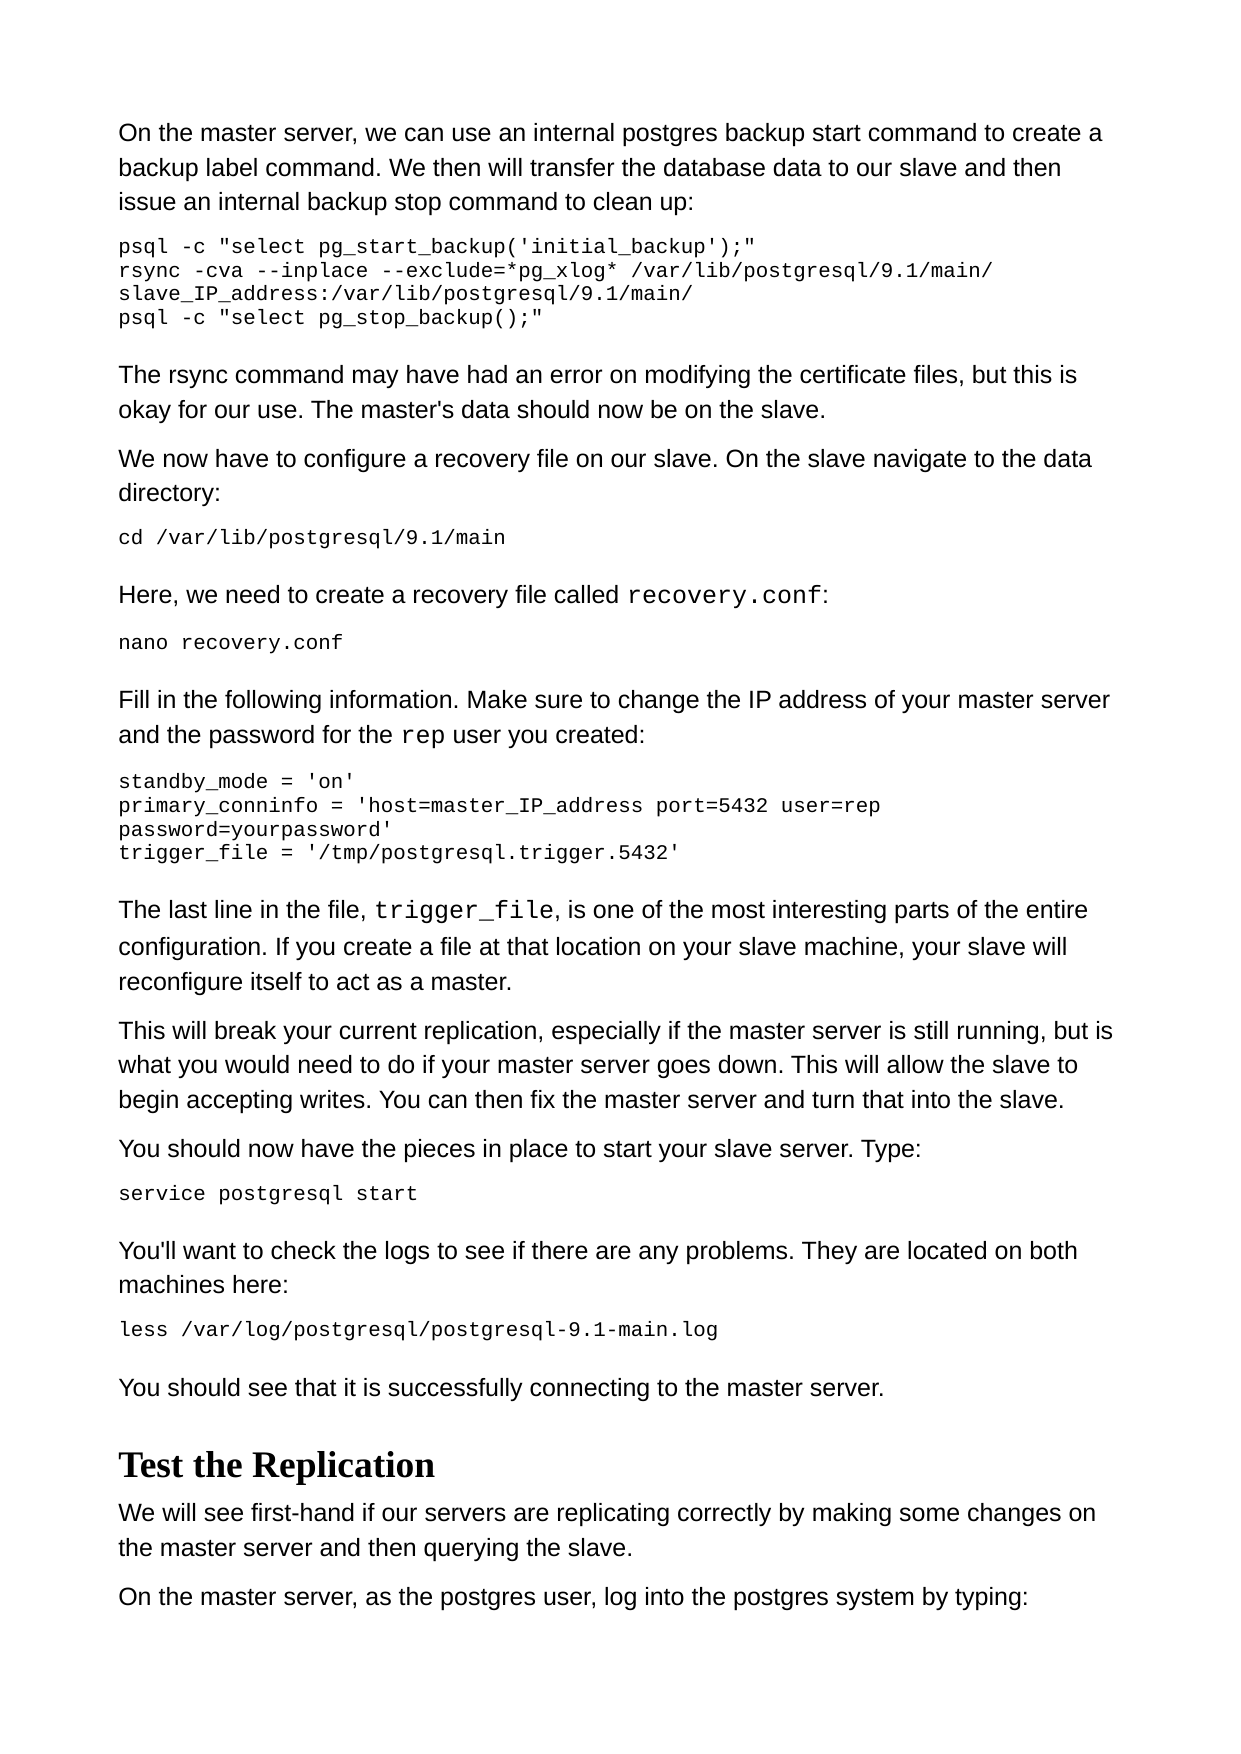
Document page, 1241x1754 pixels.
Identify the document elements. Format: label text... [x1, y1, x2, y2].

text primary_conninfo = 'host=master_IP_address port=5432 user=rep password=yourpassword' [118, 795, 1122, 842]
text Here, we need to create a recovery file called recovery.conf: [118, 580, 1122, 611]
text The last line in the file, trigger_file, is one of the most interesting parts of the entire configuration. If you create a file at that location on your slave machine, your slave will reconfigure itself to act as a master. [118, 895, 1122, 995]
text On the master server, we can use an internal postgres backup start command to create a backup label command. We then will transfer the database data to our slave and then issue an internal backup stop command to clean up: [118, 118, 1122, 216]
text Fill in the following information. Make sure to change the IP address of your master server and the password for the rep user you created: [118, 685, 1122, 751]
text rsync -cva --inplace --exclude=*pg_xlog* /var/lib/postgresql/9.1/main/ slave_IP_address:/var/lib/postgresql/9.1/main/ [118, 260, 1122, 307]
text cd /var/lib/postgresql/9.1/main [118, 527, 1122, 551]
text You should see that it is successfully connecting to the master server. [118, 1372, 1122, 1401]
text We now have to configure a recovery file on our slave. On the slave navigate to the data directory: [118, 444, 1122, 507]
text psql -c "select pg_start_backup('initial_backup');" [118, 236, 1122, 260]
text The rsync command may have had an error on modifying the certificate files, but this is okay for our use. The master's data should now be on the slave. [118, 360, 1122, 423]
text You'll want to check the logs to see if there are any problems. They are located on both machines here: [118, 1236, 1122, 1299]
text We will see first-hand if our servers are replicating correctly by making some changes on the master server and then querying the slave. [118, 1498, 1122, 1561]
text trigger_file = '/tmp/postgresql.trigger.5432' [118, 842, 1122, 866]
text standby_mode = 'on' [118, 771, 1122, 795]
text On the master server, as the postgres user, log into the postgres system by typing: [118, 1582, 1122, 1610]
text service postgresql start [118, 1183, 1122, 1206]
text nano recovery.conf [118, 632, 1122, 656]
text less /var/log/postgresql/postgresql-9.1-main.log [118, 1319, 1122, 1343]
text You should now have the pieces in place to start your slave server. Type: [118, 1134, 1122, 1162]
subtitle Test the Replication [118, 1442, 1122, 1486]
text psql -c "select pg_stop_backup();" [118, 307, 1122, 331]
text This will break your current replication, especially if the master server is still running, but is what you would need to do if your master server goes down. This will allow the slave to begin accepting writes. You can then fix the master server and turn that into the slave. [118, 1016, 1122, 1113]
